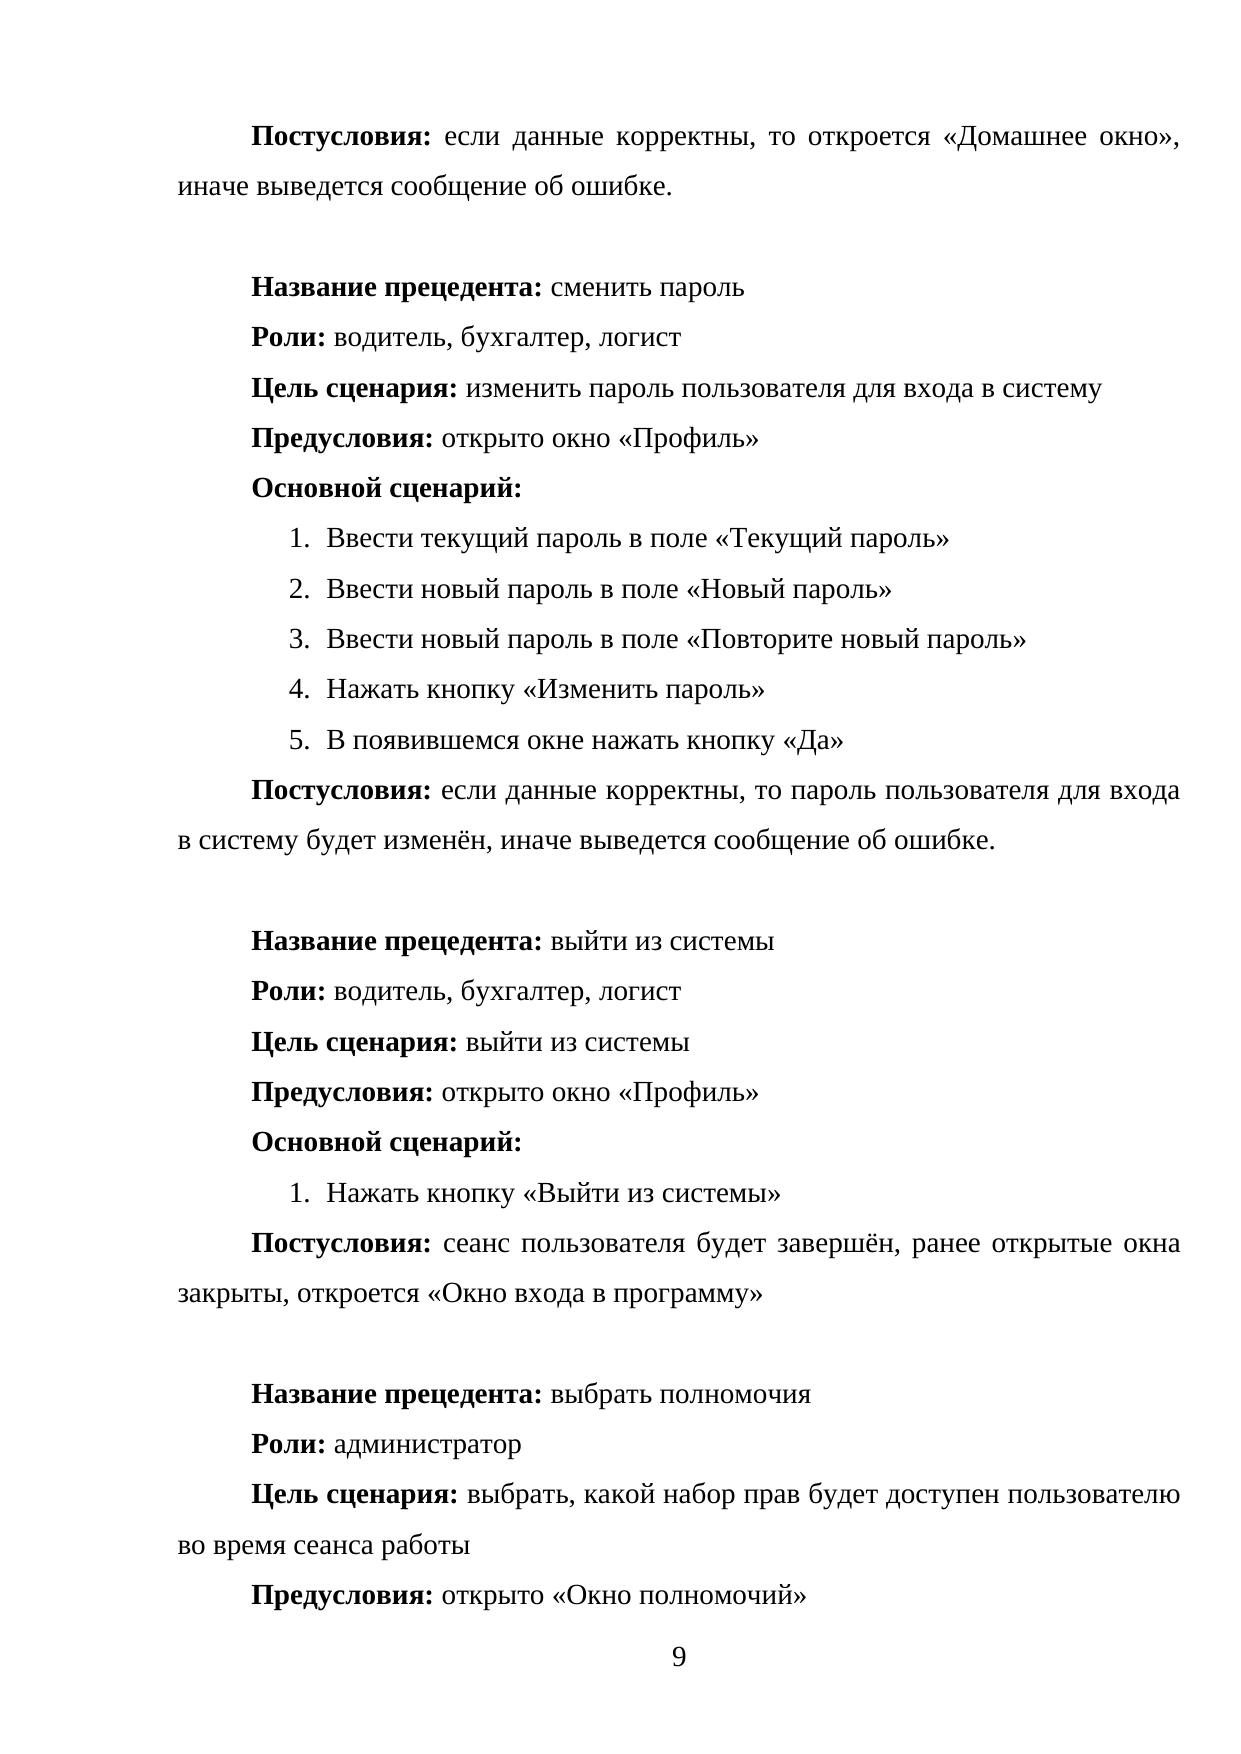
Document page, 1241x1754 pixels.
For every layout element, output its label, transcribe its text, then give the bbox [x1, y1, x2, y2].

text Роли: администратор [177, 1426, 1181, 1460]
text Название прецедента: выйти из системы [177, 923, 1181, 957]
text Название прецедента: сменить пароль [177, 269, 1181, 303]
text Роли: водитель, бухгалтер, логист [177, 973, 1181, 1007]
text Цель сценария: изменить пароль пользователя для входа в систему [177, 370, 1181, 403]
text Цель сценария: выбрать, какой набор прав будет доступен пользователю во время сеанса работы [177, 1477, 1181, 1560]
list В появившемся окне нажать кнопку «Да» [288, 722, 1181, 755]
list Ввести новый пароль в поле «Повторите новый пароль» [288, 621, 1181, 655]
text Основной сценарий: [177, 470, 1181, 504]
text Цель сценария: выйти из системы [177, 1024, 1181, 1057]
text Предусловия: открыто окно «Профиль» [177, 420, 1181, 453]
list Нажать кнопку «Изменить пароль» [288, 672, 1181, 705]
text Основной сценарий: [177, 1124, 1181, 1158]
text Постусловия: сеанс пользователя будет завершён, ранее открытые окна закрыты, откроется «Окно входа в программу» [177, 1225, 1181, 1309]
text Роли: водитель, бухгалтер, логист [177, 319, 1181, 353]
text Название прецедента: выбрать полномочия [177, 1376, 1181, 1409]
list Нажать кнопку «Выйти из системы» [288, 1175, 1181, 1208]
text Постусловия: если данные корректны, то пароль пользователя для входа в систему будет изменён, иначе выведется сообщение об ошибке. [177, 772, 1181, 856]
text Постусловия: если данные корректны, то откроется «Домашнее окно», иначе выведется сообщение об ошибке. [177, 118, 1181, 202]
text Предусловия: открыто «Окно полномочий» [177, 1577, 1181, 1611]
list Ввести текущий пароль в поле «Текущий пароль» [288, 521, 1181, 554]
list Ввести новый пароль в поле «Новый пароль» [288, 571, 1181, 604]
text Предусловия: открыто окно «Профиль» [177, 1074, 1181, 1108]
